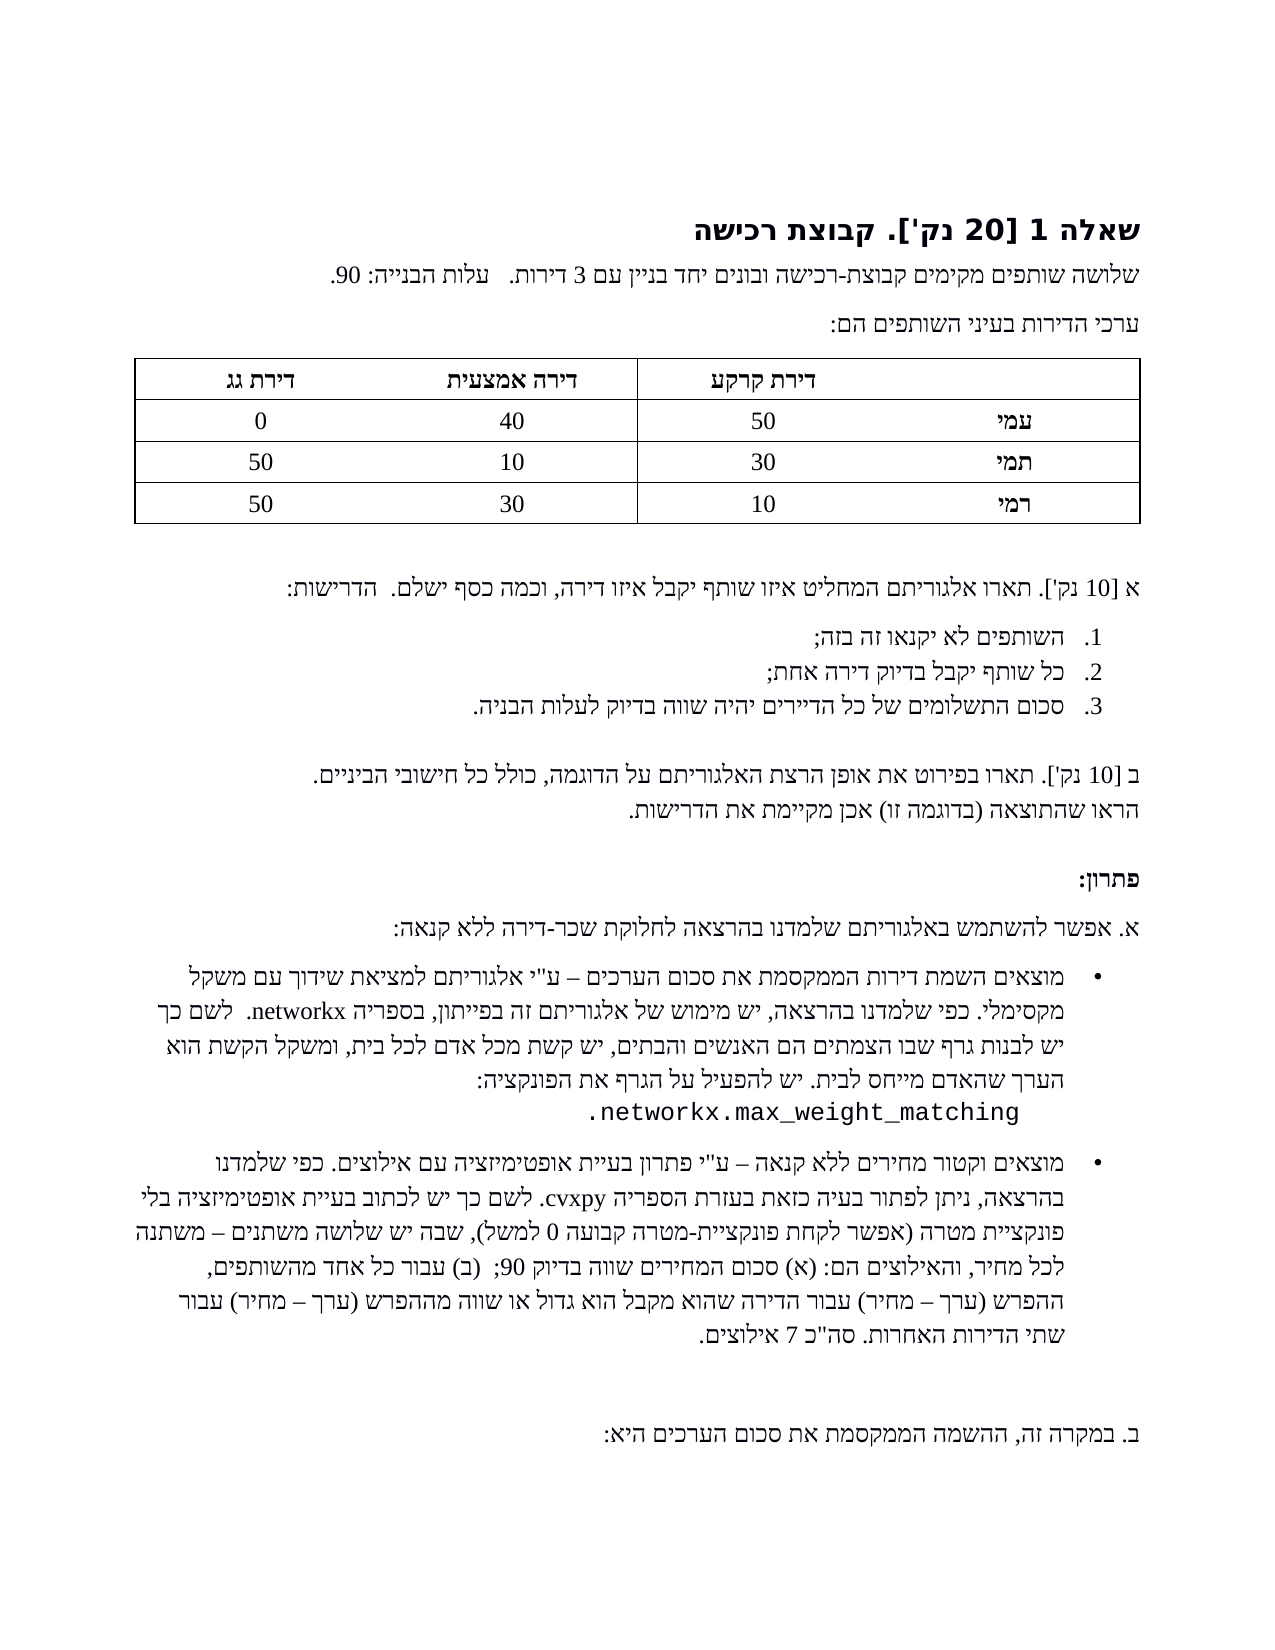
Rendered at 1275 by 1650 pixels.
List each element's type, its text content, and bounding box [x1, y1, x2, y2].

table_header דירה אמצעית [386, 359, 637, 399]
table_cell 10 [386, 442, 637, 482]
table_cell 50 [136, 483, 386, 523]
table_header [889, 359, 1139, 399]
table_cell 40 [386, 400, 637, 441]
table_cell רמי [889, 483, 1139, 523]
text ב. במקרה זה, ההשמה הממקסמת את סכום הערכים היא: [135, 1419, 1140, 1447]
list מוצאים השמת דירות הממקסמת את סכום הערכים – ע"י אלגוריתם למציאת שידוך עם משקל מקסימלי. כפי שלמדנו בהרצאה, יש מימוש של אלגוריתם זה בפייתון, בספריה networkx. לשם כך יש לבנות גרף שבו הצמתים הם האנשים והבתים, יש קשת מכל אדם לכל בית, ומשקל הקשת הוא הערך שהאדם מייחס לבית. יש להפעיל על הגרף את הפונקציה: networkx.max_weight_matching. [135, 962, 1102, 1128]
table_cell 0 [136, 400, 386, 441]
text הראו שהתוצאה (בדוגמה זו) אכן מקיימת את הדרישות. [135, 795, 1140, 823]
table_cell 10 [638, 483, 889, 523]
list השותפים לא יקנאו זה בזה; [135, 622, 1102, 651]
text א. אפשר להשתמש באלגוריתם שלמדנו בהרצאה לחלוקת שכר-דירה ללא קנאה: [135, 913, 1140, 941]
table_header דירת קרקע [638, 359, 889, 399]
table_header דירת גג [136, 359, 386, 399]
text א [10 נק']. תארו אלגוריתם המחליט איזו שותף יקבל איזו דירה, וכמה כסף ישלם. הדרישות: [135, 573, 1140, 602]
table_cell 50 [136, 442, 386, 482]
list כל שותף יקבל בדיוק דירה אחת; [135, 657, 1102, 686]
list מוצאים וקטור מחירים ללא קנאה – ע"י פתרון בעיית אופטימיזציה עם אילוצים. כפי שלמדנו בהרצאה, ניתן לפתור בעיה כזאת בעזרת הספריה cvxpy. לשם כך יש לכתוב בעיית אופטימיזציה בלי פונקציית מטרה (אפשר לקחת פונקציית-מטרה קבועה 0 למשל), שבה יש שלושה משתנים – משתנה לכל מחיר, והאילוצים הם: (א) סכום המחירים שווה בדיוק 90; (ב) עבור כל אחד מהשותפים, ההפרש (ערך – מחיר) עבור הדירה שהוא מקבל הוא גדול או שווה מההפרש (ערך – מחיר) עבור שתי הדירות האחרות. סה"כ 7 אילוצים. [135, 1148, 1102, 1349]
table_cell 30 [638, 442, 889, 482]
table_cell תמי [889, 442, 1139, 482]
text ערכי הדירות בעיני השותפים הם: [135, 309, 1140, 338]
text ב [10 נק']. תארו בפירוט את אופן הרצת האלגוריתם על הדוגמה, כולל כל חישובי הביניים. [135, 760, 1140, 789]
list סכום התשלומים של כל הדיירים יהיה שווה בדיוק לעלות הבניה. [135, 691, 1102, 720]
text שלושה שותפים מקימים קבוצת-רכישה ובונים יחד בניין עם 3 דירות. עלות הבנייה: 90. [135, 260, 1140, 289]
table_cell 30 [386, 483, 637, 523]
table_cell עמי [889, 400, 1139, 441]
text פתרון: [135, 864, 1140, 892]
subtitle שאלה 1 [20 נק']. קבוצת רכישה [135, 213, 1140, 247]
table_cell 50 [638, 400, 889, 441]
